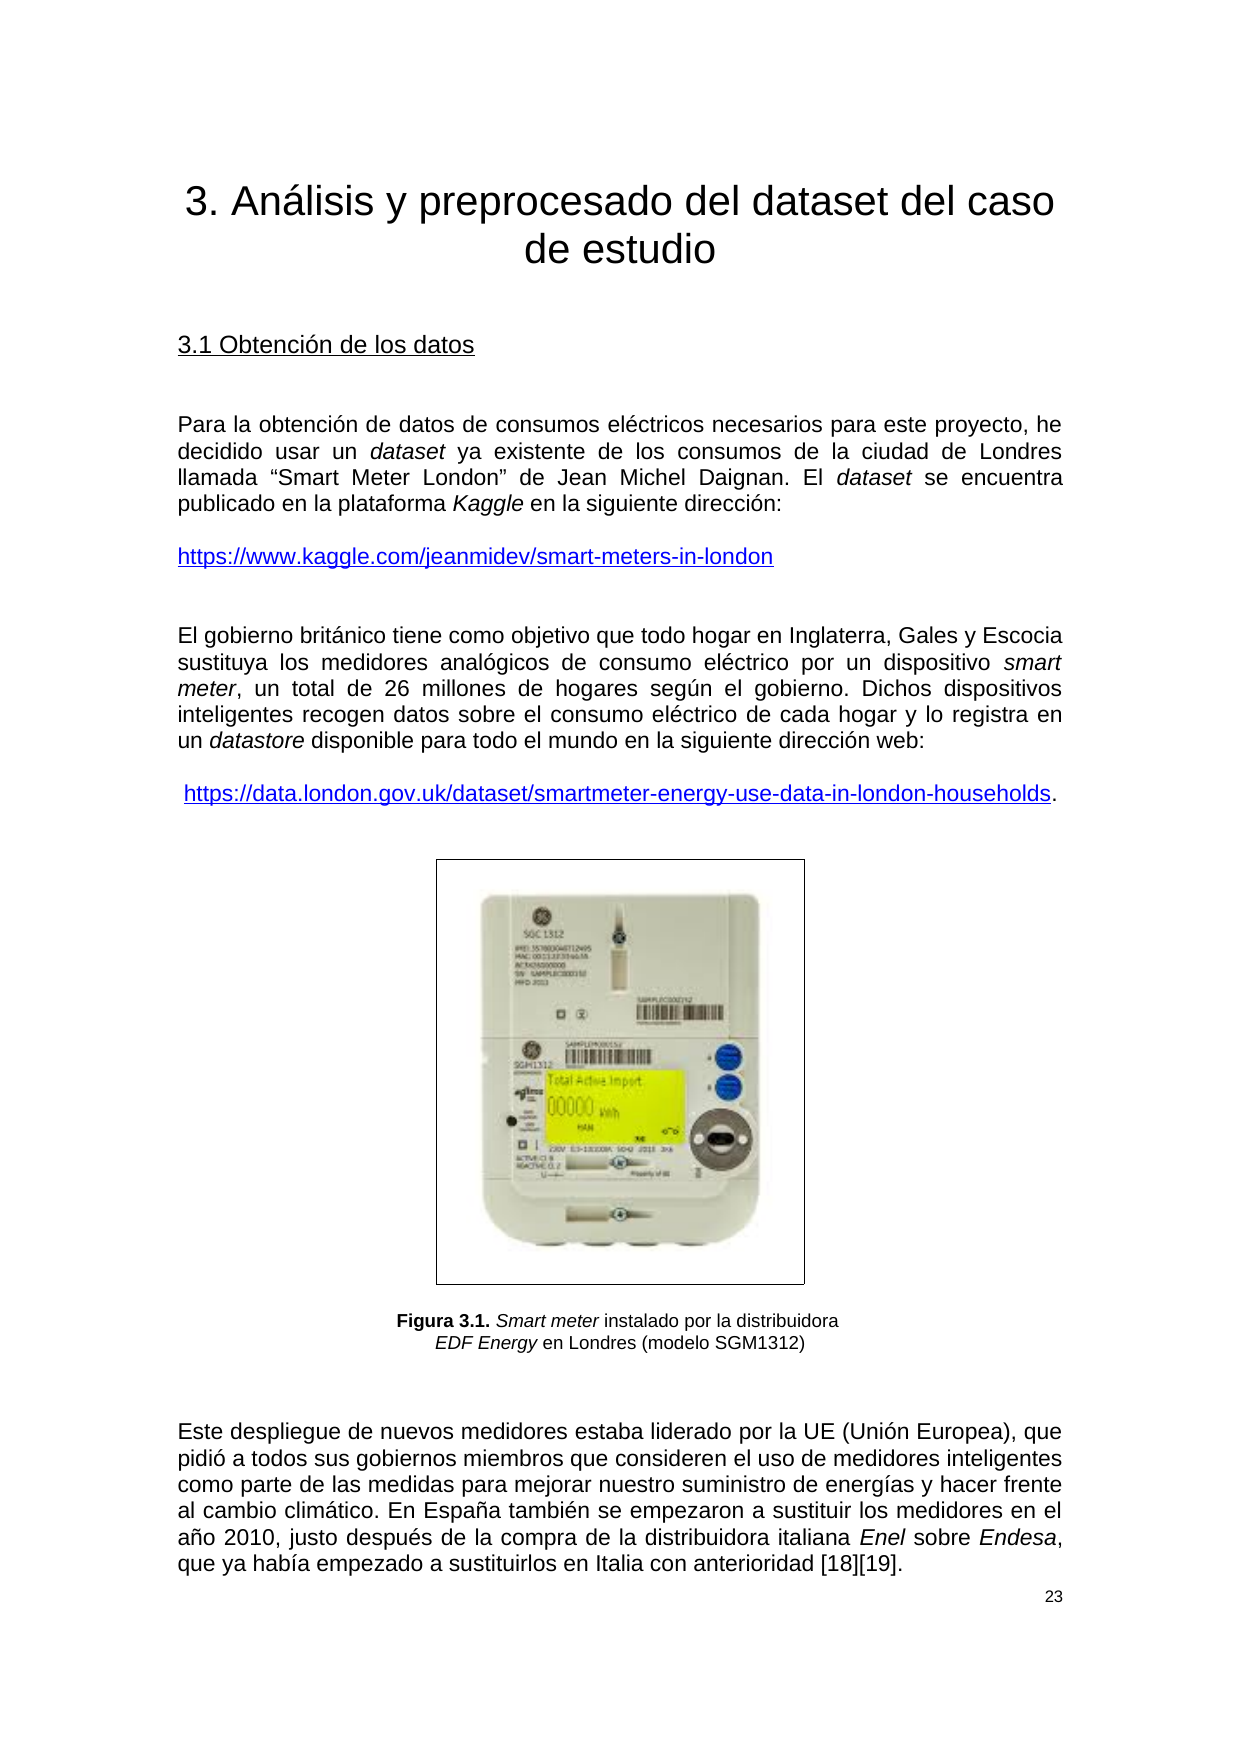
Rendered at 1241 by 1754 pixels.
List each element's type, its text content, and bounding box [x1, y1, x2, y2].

text Este despliegue de nuevos medidores estaba liderado por la UE (Unión Europea), que pidió a todos sus gobiernos miembros que consideren el uso de medidores inteligentes como parte de las medidas para mejorar nuestro suministro de energías y hacer frente al cambio climático. En España también se empezaron a sustituir los medidores en el año 2010, justo después de la compra de la distribuidora italiana Enel sobre Endesa, que ya había empezado a sustituirlos en Italia con anterioridad [18][19]. [177, 1418, 1063, 1576]
text El gobierno británico tiene como objetivo que todo hogar en Inglaterra, Gales y Escocia sustituya los medidores analógicos de consumo eléctrico por un dispositivo smart meter, un total de 26 millones de hogares según el gobierno. Dichos dispositivos inteligentes recogen datos sobre el consumo eléctrico de cada hogar y lo registra en un datastore disponible para todo el mundo en la siguiente dirección web: https://data.london.gov.uk/dataset/smartmeter-energy-use-data-in-london-households. [177, 622, 1063, 807]
picture [439, 862, 802, 1281]
subtitle 3. Análisis y preprocesado del dataset del caso de estudio [177, 176, 1063, 272]
text Figura 3.1. Smart meter instalado por la distribuidora EDF Energy en Londres (modelo SGM1312) [177, 859, 1063, 1353]
subtitle 3.1 Obtención de los datos [177, 330, 1063, 358]
text Para la obtención de datos de consumos eléctricos necesarios para este proyecto, he decidido usar un dataset ya existente de los consumos de la ciudad de Londres llamada “Smart Meter London” de Jean Michel Daignan. El dataset se encuentra publicado en la plataforma Kaggle en la siguiente dirección: https://www.kaggle.com/jeanmidev/smart-meters-in-london [177, 411, 1063, 569]
